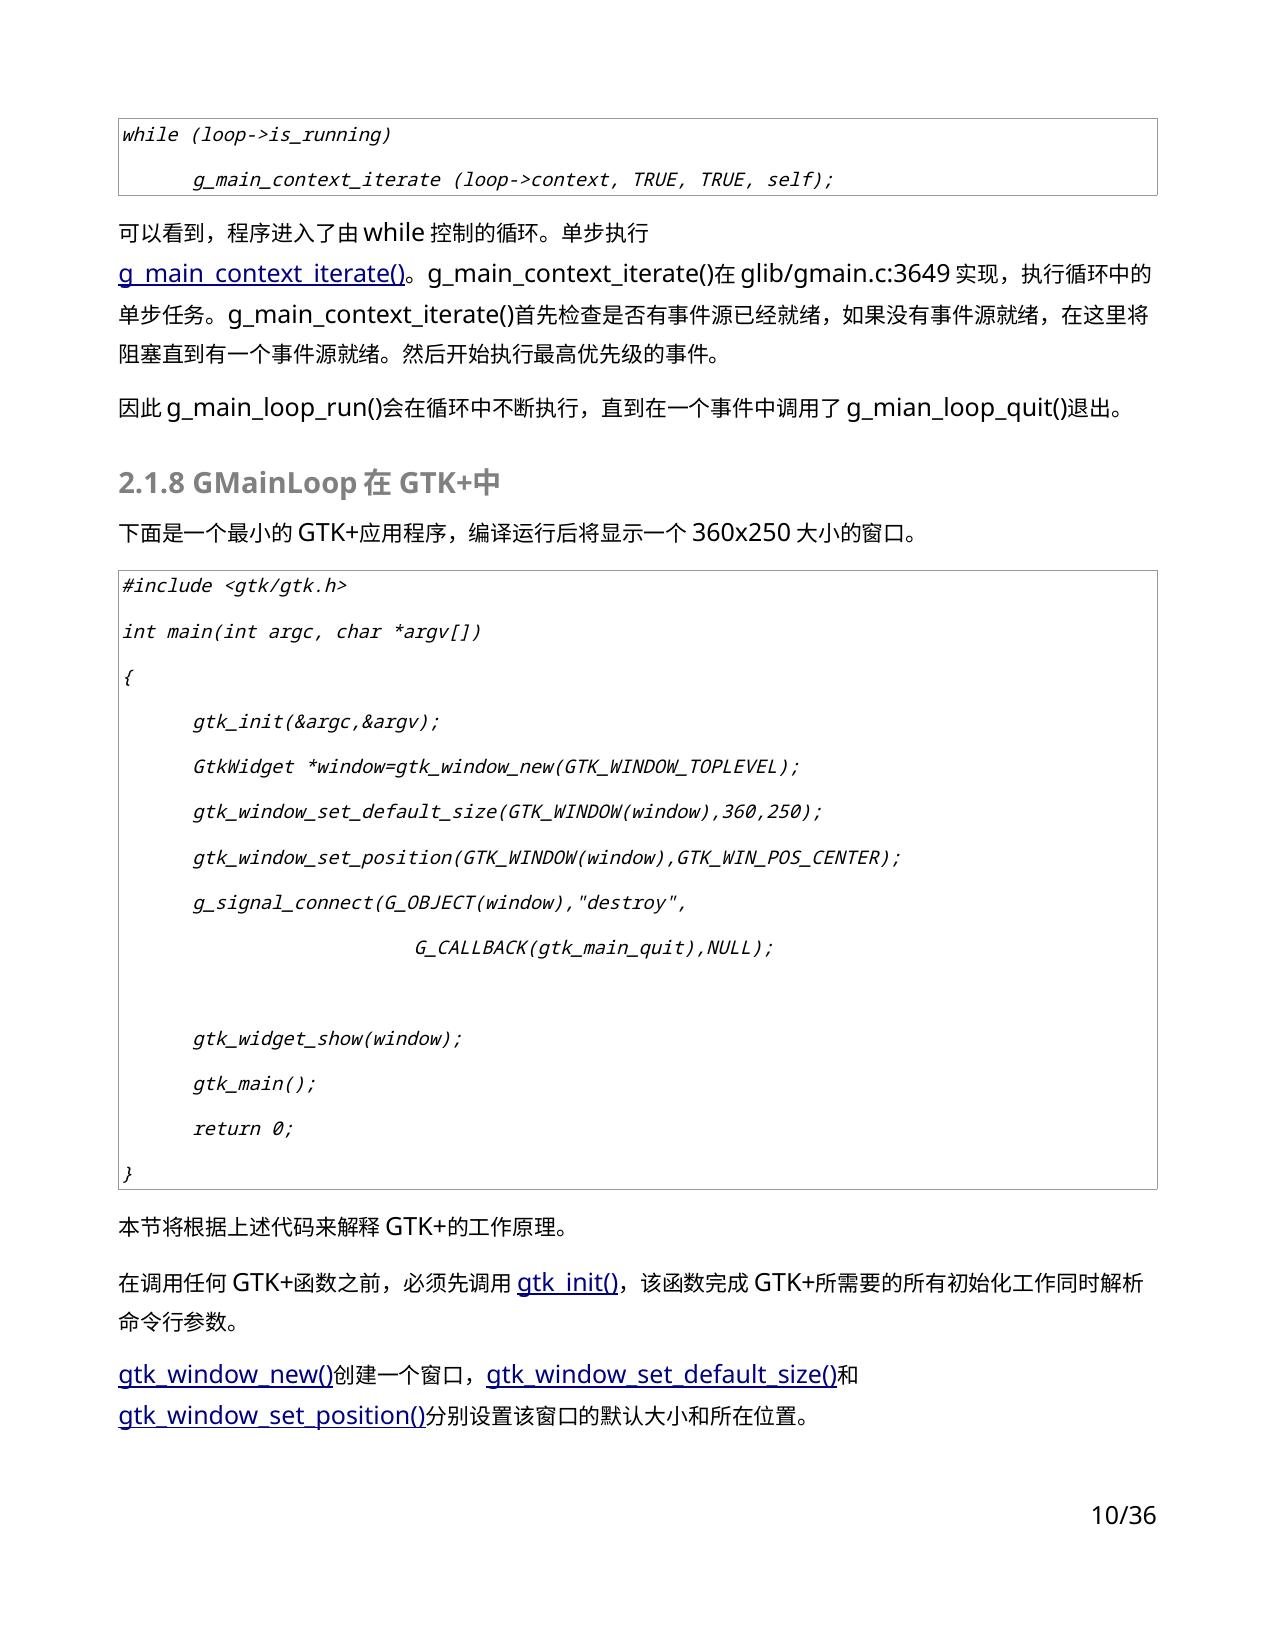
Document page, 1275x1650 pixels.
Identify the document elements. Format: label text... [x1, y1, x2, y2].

text 在调用任何GTK+函数之前，必须先调用gtk_init()，该函数完成GTK+所需要的所有初始化工作同时解析命令行参数。 [118, 1264, 1157, 1336]
text g_main_context_iterate (loop->context, TRUE, TRUE, self); [119, 163, 1157, 195]
text { [119, 660, 1157, 689]
text gtk_window_set_position(GTK_WINDOW(window),GTK_WIN_POS_CENTER); [119, 841, 1157, 869]
text GtkWidget *window=gtk_window_new(GTK_WINDOW_TOPLEVEL); [119, 750, 1157, 779]
text gtk_init(&argc,&argv); [119, 705, 1157, 734]
text gtk_widget_show(window); [119, 1022, 1157, 1050]
text g_signal_connect(G_OBJECT(window),"destroy", [119, 886, 1157, 915]
text 因此g_main_loop_run()会在循环中不断执行，直到在一个事件中调用了g_mian_loop_quit()退出。 [118, 389, 1157, 423]
text 可以看到，程序进入了由while控制的循环。单步执行g_main_context_iterate()。g_main_context_iterate()在glib/gmain.c:3649实现，执行循环中的单步任务。g_main_context_iterate()首先检查是否有事件源已经就绪，如果没有事件源就绪，在这里将阻塞直到有一个事件源就绪。然后开始执行最高优先级的事件。 [118, 215, 1157, 368]
text #include <gtk/gtk.h> [119, 571, 1157, 598]
text gtk_window_set_default_size(GTK_WINDOW(window),360,250); [119, 796, 1157, 824]
text gtk_window_new()创建一个窗口，gtk_window_set_default_size()和gtk_window_set_position()分别设置该窗口的默认大小和所在位置。 [118, 1357, 1157, 1432]
subtitle 2.1.8 GMainLoop在GTK+中 [118, 459, 1157, 502]
text 本节将根据上述代码来解释GTK+的工作原理。 [118, 1209, 1157, 1243]
text gtk_main(); [119, 1067, 1157, 1096]
text while (loop->is_running) [119, 119, 1157, 147]
text int main(int argc, char *argv[]) [119, 615, 1157, 643]
text G_CALLBACK(gtk_main_quit),NULL); [119, 931, 1157, 960]
text return 0; [119, 1112, 1157, 1141]
text 下面是一个最小的GTK+应用程序，编译运行后将显示一个360x250大小的窗口。 [118, 514, 1157, 548]
text } [119, 1157, 1157, 1189]
